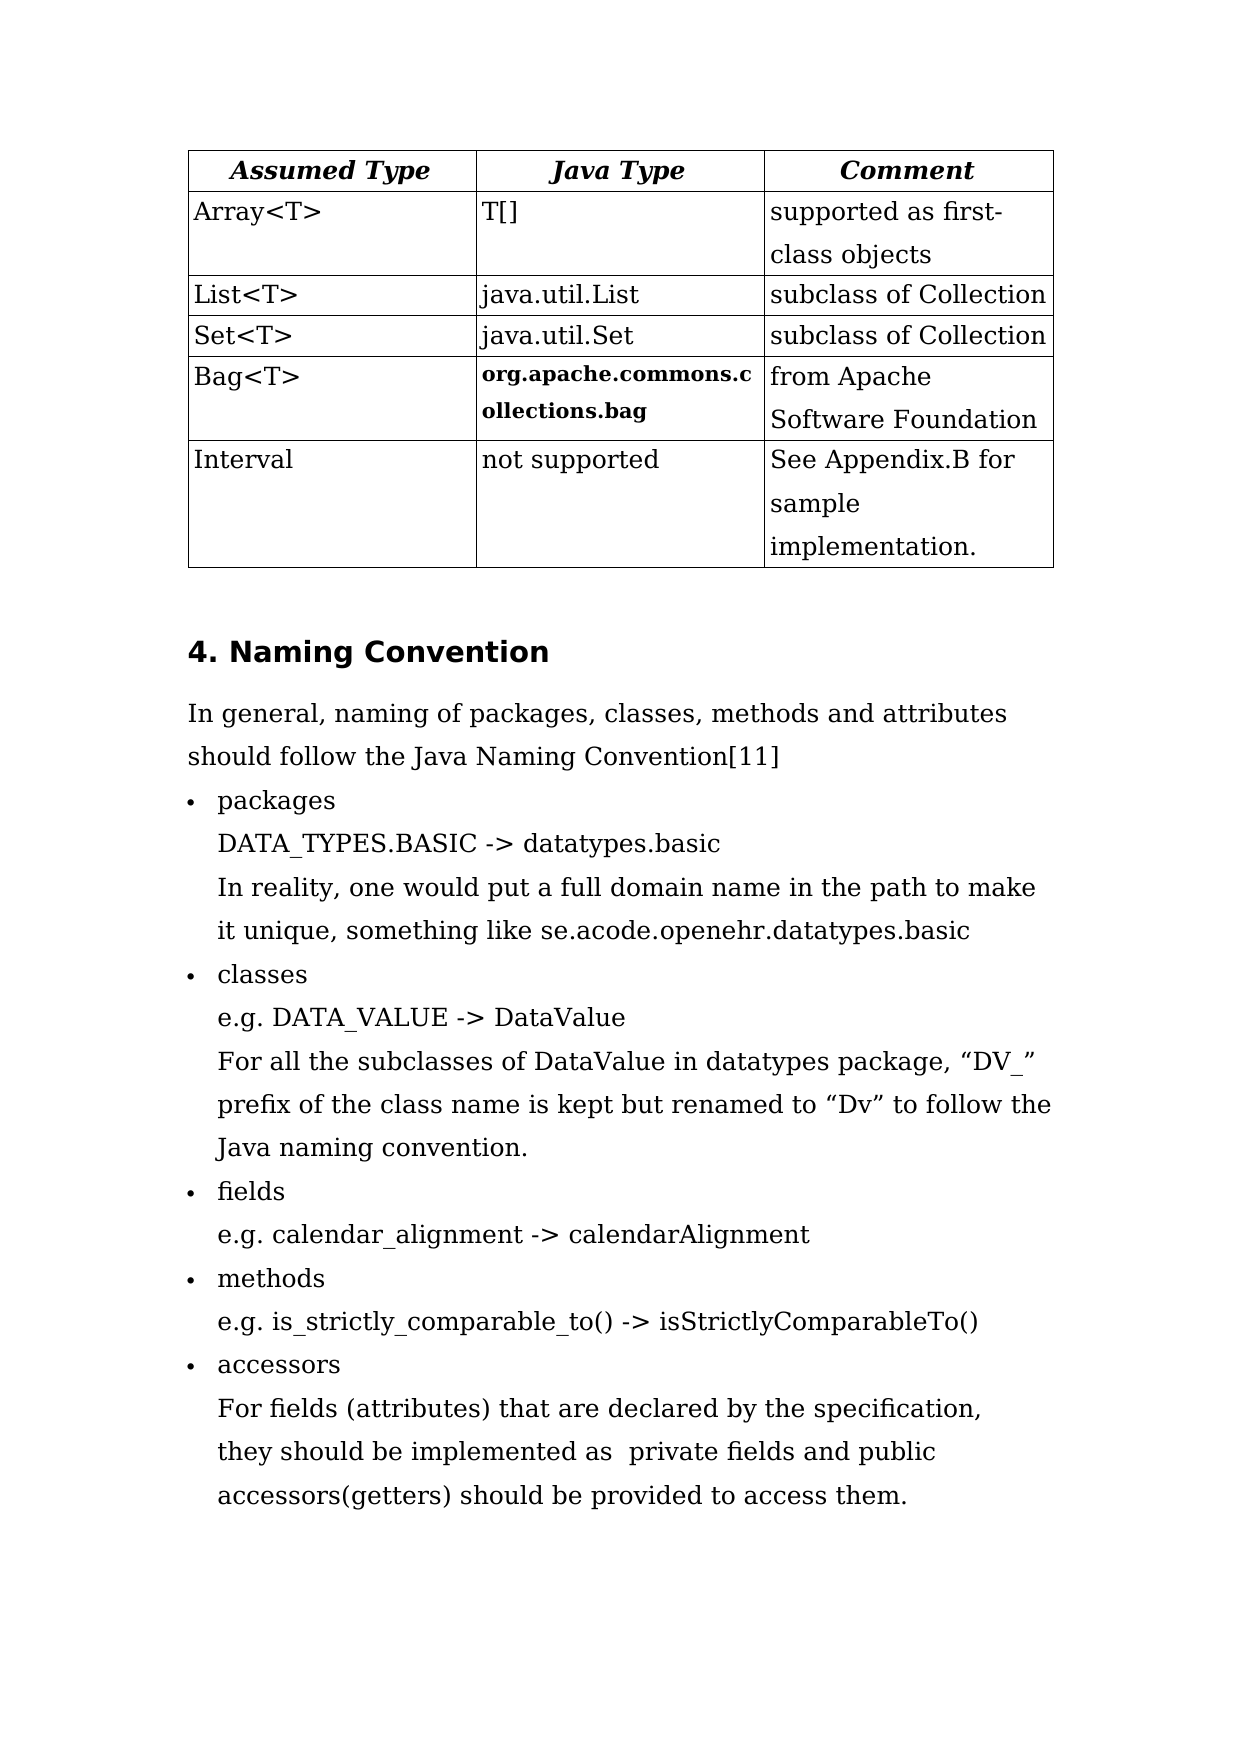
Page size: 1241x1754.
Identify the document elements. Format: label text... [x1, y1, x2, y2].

table_cell List<T> [189, 276, 476, 315]
table_cell Bag<T> [189, 357, 476, 440]
text In reality, one would put a full domain name in the path to make it unique, something like se.acode.openehr.datatypes.basic [217, 873, 1053, 946]
table_cell org.apache.commons.collections.bag [477, 357, 764, 440]
text In general, naming of packages, classes, methods and attributes should follow the Java Naming Convention[11] [187, 699, 1053, 772]
text e.g. DATA_VALUE -> DataValue [217, 1003, 1053, 1032]
table_cell not supported [477, 441, 764, 567]
table_cell from Apache Software Foundation [765, 357, 1053, 440]
table_cell java.util.Set [477, 316, 764, 356]
table_header Assumed Type [189, 151, 476, 191]
text e.g. is_strictly_comparable_to() -> isStrictlyComparableTo() [217, 1307, 1053, 1336]
subtitle 4. Naming Convention [187, 636, 1053, 670]
text For fields (attributes) that are declared by the specification, they should be implemented as private fields and public accessors(getters) should be provided to access them. [217, 1394, 1053, 1510]
table_cell Set<T> [189, 316, 476, 356]
text e.g. calendar_alignment -> calendarAlignment [217, 1221, 1053, 1249]
text DATA_TYPES.BASIC -> datatypes.basic [217, 830, 1053, 859]
table_cell subclass of Collection [765, 316, 1053, 356]
table_header Java Type [477, 151, 764, 191]
table_cell supported as first-class objects [765, 192, 1053, 275]
table_cell java.util.List [477, 276, 764, 315]
list accessors [187, 1351, 1053, 1380]
table_cell T[] [477, 192, 764, 275]
table_cell See Appendix.B for sample implementation. [765, 441, 1053, 567]
table_header Comment [765, 151, 1053, 191]
list classes [187, 960, 1053, 989]
table_cell Array<T> [189, 192, 476, 275]
list methods [187, 1264, 1053, 1293]
list fields [187, 1177, 1053, 1206]
list packages [187, 786, 1053, 815]
table_cell Interval [189, 441, 476, 567]
text For all the subclasses of DataValue in datatypes package, “DV_” prefix of the class name is kept but renamed to “Dv” to follow the Java naming convention. [217, 1047, 1053, 1163]
table_cell subclass of Collection [765, 276, 1053, 315]
